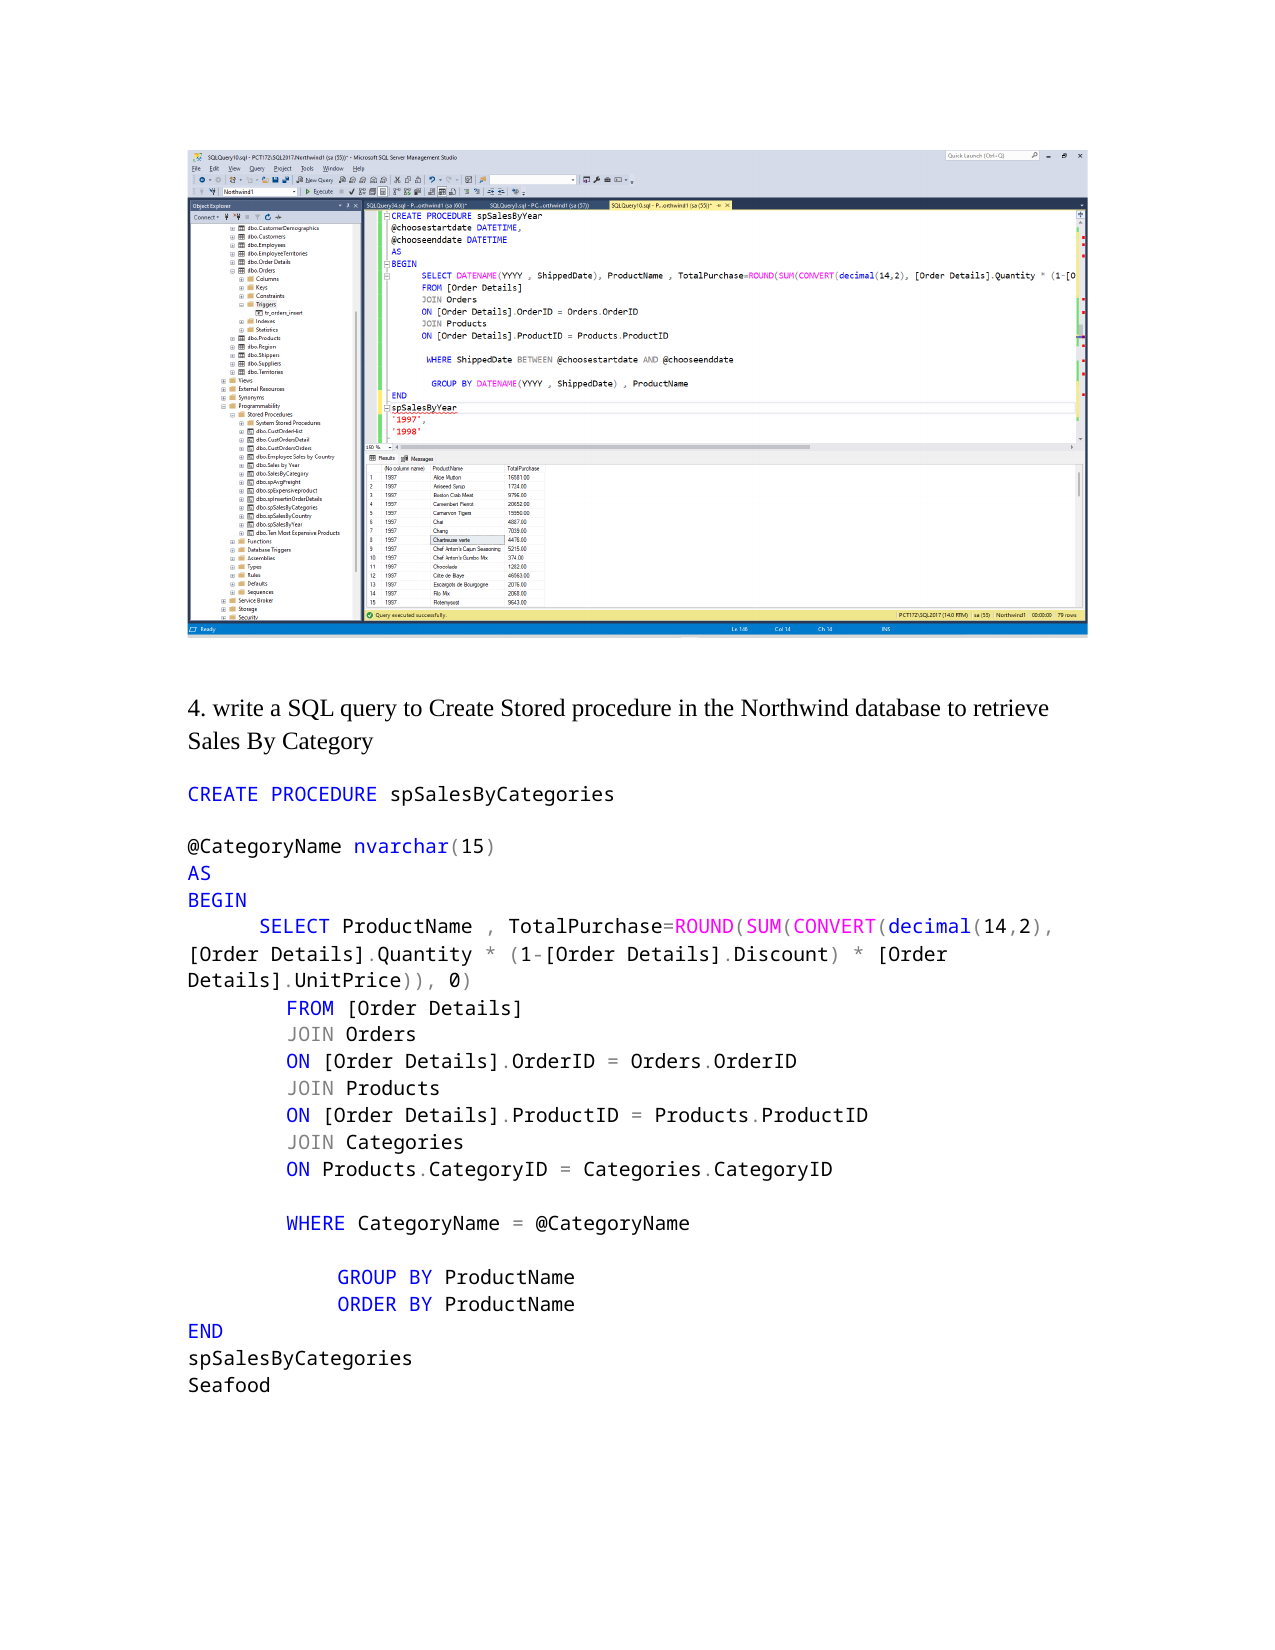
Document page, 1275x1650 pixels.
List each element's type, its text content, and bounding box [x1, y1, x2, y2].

text CREATE PROCEDURE spSalesByCategories [187, 780, 1087, 807]
picture [187, 150, 1088, 638]
text WHERE CategoryName = @CategoryName [187, 1209, 1087, 1237]
text Seafood [187, 1371, 1087, 1398]
text JOIN Products [187, 1075, 1087, 1102]
text GROUP BY ProductName [187, 1263, 1087, 1291]
text JOIN Orders [187, 1021, 1087, 1048]
text @CategoryName nvarchar(15) [187, 832, 1087, 859]
text BEGIN [187, 886, 1087, 913]
text ON Products.CategoryID = Categories.CategoryID [187, 1156, 1087, 1183]
text FROM [Order Details] [187, 994, 1087, 1021]
text END [187, 1317, 1087, 1344]
text spSalesByCategories [187, 1344, 1087, 1371]
text JOIN Categories [187, 1129, 1087, 1156]
text SELECT ProductName , TotalPurchase=ROUND(SUM(CONVERT(decimal(14,2), [Order Details].Quantity * (1-[Order Details].Discount) * [Order Details].UnitPrice)), 0) [187, 913, 1087, 994]
text ON [Order Details].OrderID = Orders.OrderID [187, 1048, 1087, 1075]
text AS [187, 859, 1087, 886]
text ORDER BY ProductName [187, 1291, 1087, 1317]
text ON [Order Details].ProductID = Products.ProductID [187, 1102, 1087, 1129]
text 4. write a SQL query to Create Stored procedure in the Northwind database to retrieve Sales By Category [187, 693, 1087, 755]
